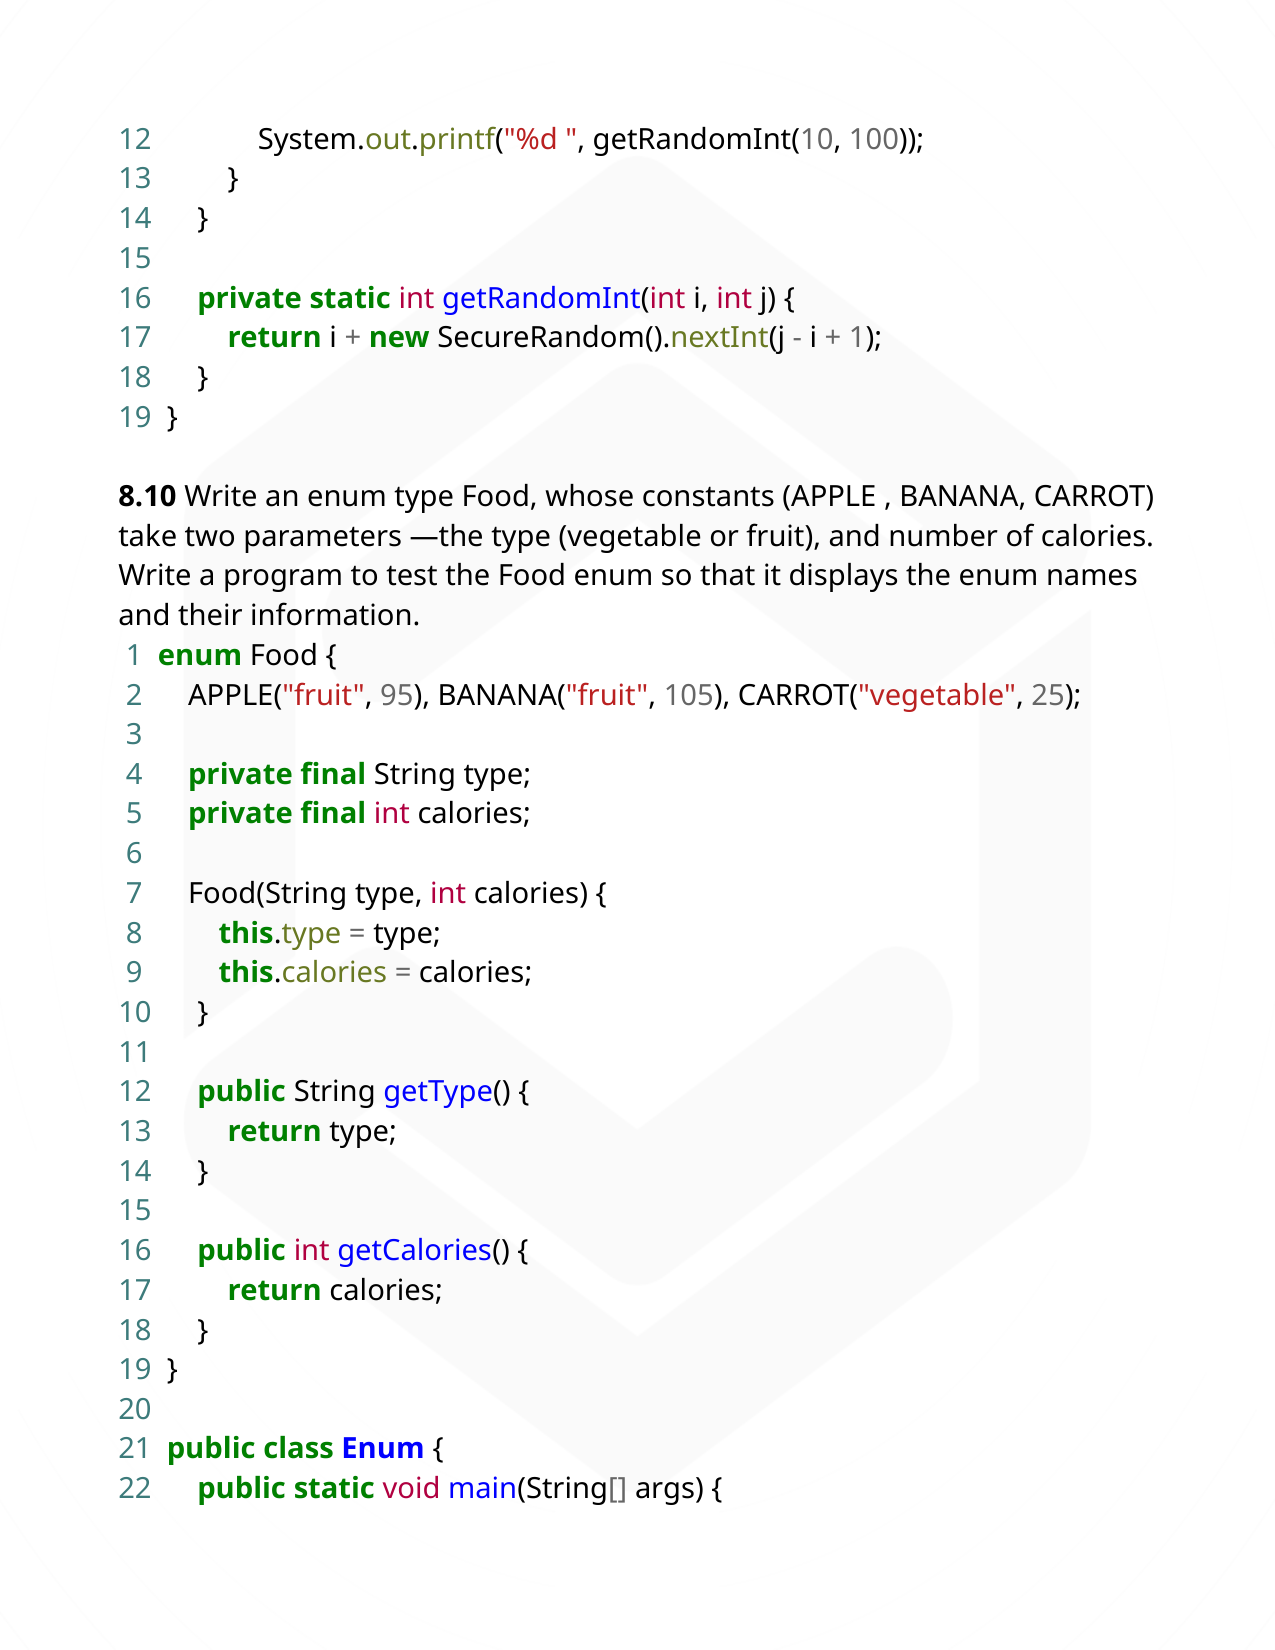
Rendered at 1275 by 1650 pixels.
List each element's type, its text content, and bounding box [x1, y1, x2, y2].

text 16 private static int getRandomInt(int i, int j) { [118, 277, 1157, 317]
text 16 public int getCalories() { [118, 1229, 1157, 1269]
text 12 System.out.printf("%d ", getRandomInt(10, 100)); [118, 118, 1157, 158]
text 17 return calories; [118, 1269, 1157, 1309]
text 9 this.calories = calories; [118, 952, 1157, 991]
text 5 private final int calories; [118, 793, 1157, 832]
text 13 } [118, 158, 1157, 197]
text 15 [118, 1190, 1157, 1229]
text 22 public static void main(String[] args) { [118, 1467, 1157, 1507]
text 11 [118, 1031, 1157, 1071]
text 8 this.type = type; [118, 912, 1157, 952]
text 4 private final String type; [118, 753, 1157, 793]
text 6 [118, 832, 1157, 872]
text 15 [118, 237, 1157, 277]
text 14 } [118, 1150, 1157, 1190]
text 19 } [118, 1348, 1157, 1388]
text 1 enum Food { [118, 634, 1157, 674]
text 7 Food(String type, int calories) { [118, 872, 1157, 912]
text 13 return type; [118, 1110, 1157, 1150]
text 21 public class Enum { [118, 1428, 1157, 1467]
text 8.10 Write an enum type Food, whose constants (APPLE , BANANA, CARROT) take two parameters —the type (vegetable or fruit), and number of calories. Write a program to test the Food enum so that it displays the enum names and their information. [118, 475, 1157, 634]
text 19 } [118, 396, 1157, 436]
text 10 } [118, 991, 1157, 1031]
text 18 } [118, 356, 1157, 396]
text 20 [118, 1388, 1157, 1428]
text 17 return i + new SecureRandom().nextInt(j - i + 1); [118, 317, 1157, 356]
text 12 public String getType() { [118, 1071, 1157, 1110]
text 14 } [118, 197, 1157, 237]
text 3 [118, 713, 1157, 753]
text 18 } [118, 1309, 1157, 1348]
text 2 APPLE("fruit", 95), BANANA("fruit", 105), CARROT("vegetable", 25); [118, 674, 1157, 713]
